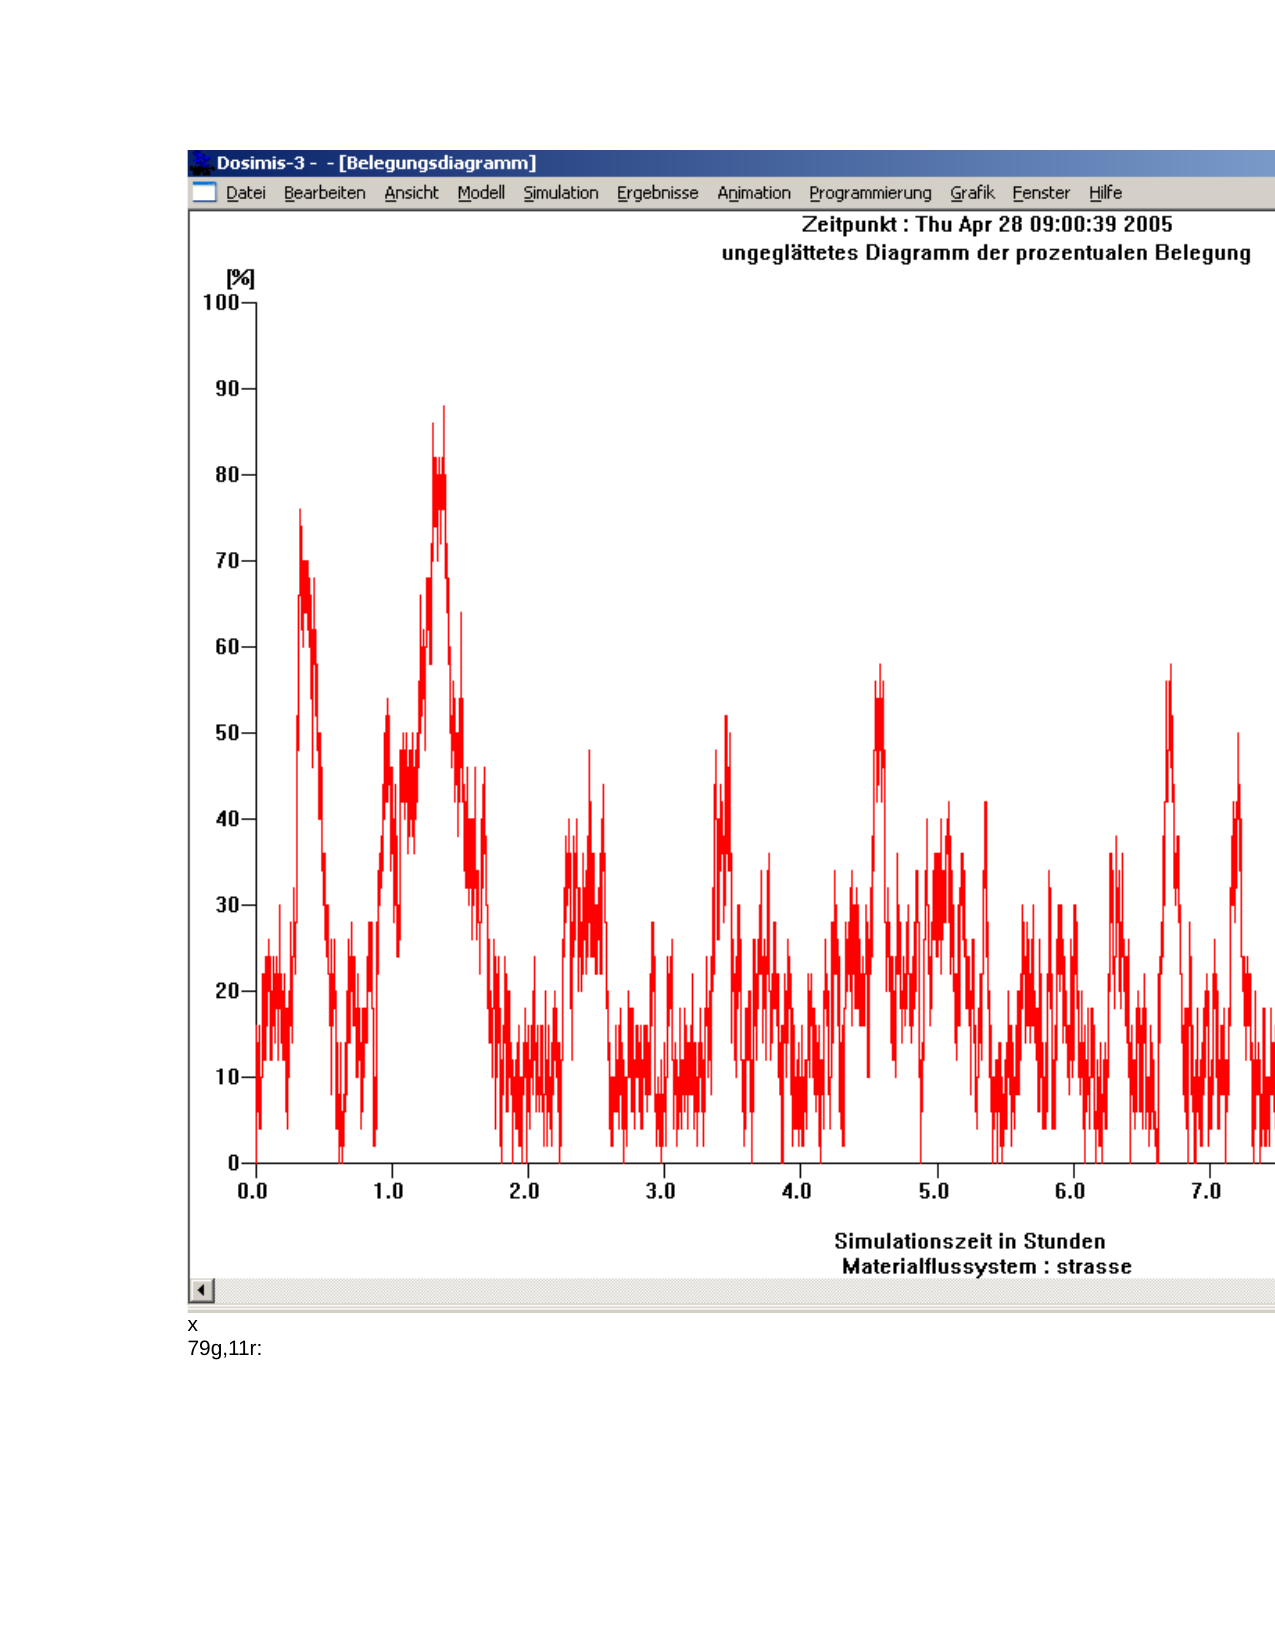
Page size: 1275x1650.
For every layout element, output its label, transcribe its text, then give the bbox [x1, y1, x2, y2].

text x [187, 1313, 1087, 1336]
text 79g,11r: [187, 1336, 1087, 1360]
